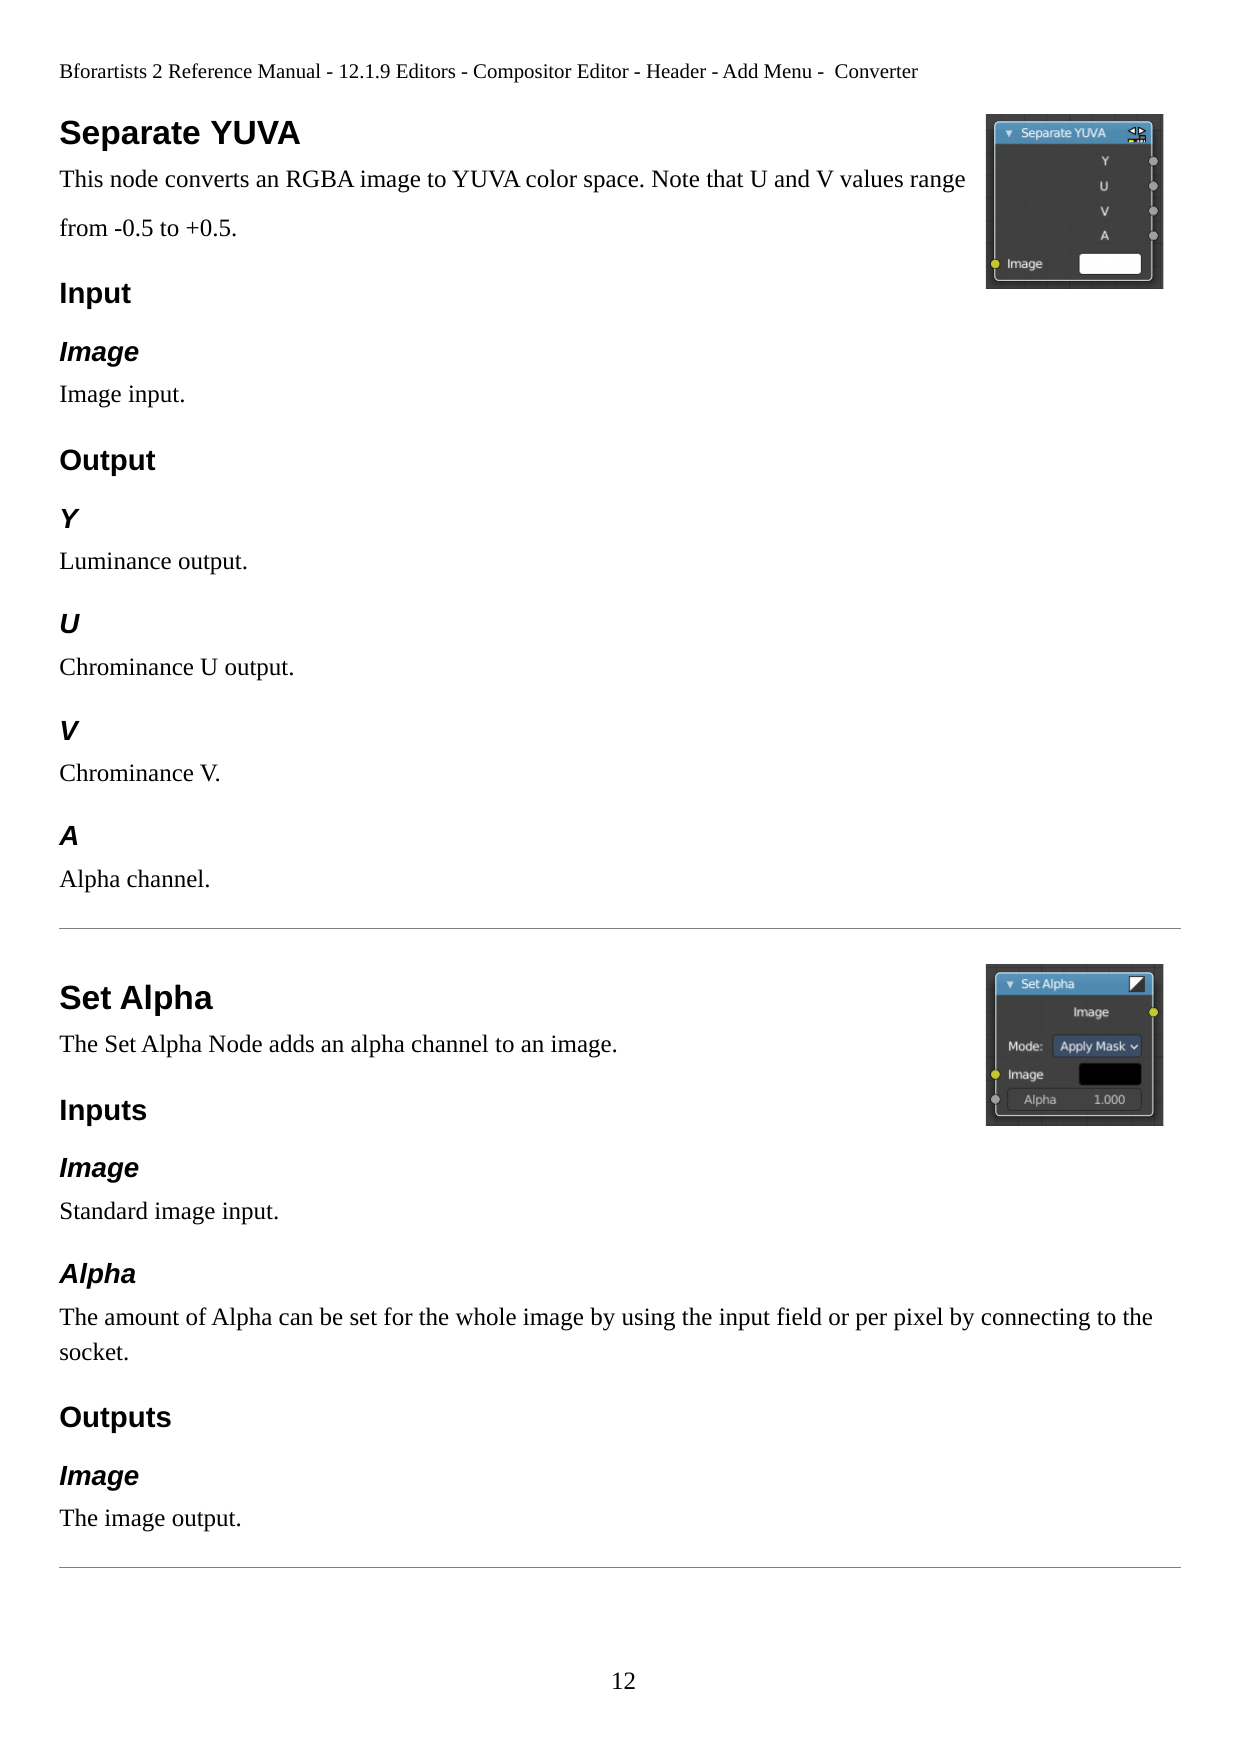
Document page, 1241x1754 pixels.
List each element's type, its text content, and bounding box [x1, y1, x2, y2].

text from -0.5 to +0.5. [59, 213, 985, 242]
subtitle A [59, 820, 1181, 852]
subtitle Image [59, 1152, 1181, 1184]
subtitle Image [59, 335, 1181, 367]
text The amount of Alpha can be set for the whole image by using the input field or per pixel by connecting to the socket. [59, 1302, 1181, 1365]
subtitle Image [59, 1459, 1181, 1491]
subtitle U [59, 608, 1181, 640]
subtitle Separate YUVA [59, 113, 1181, 151]
subtitle Output [59, 443, 1181, 477]
subtitle Inputs [59, 1093, 1181, 1127]
subtitle [1164, 978, 1181, 1017]
text This node converts an RGBA image to YUVA color space. Note that U and V values range [59, 164, 985, 192]
text The image output. [59, 1503, 1181, 1532]
subtitle Outputs [59, 1400, 1181, 1434]
text Alpha channel. [59, 864, 1181, 893]
text Chrominance U output. [59, 652, 1181, 681]
text The Set Alpha Node adds an alpha channel to an image. [59, 1029, 985, 1058]
subtitle Y [59, 502, 1181, 534]
subtitle Set Alpha [59, 978, 985, 1017]
picture [985, 114, 1164, 289]
subtitle Alpha [59, 1258, 1181, 1289]
text Standard image input. [59, 1196, 1181, 1225]
text [1164, 213, 1181, 242]
picture [985, 964, 1164, 1126]
subtitle V [59, 714, 1181, 746]
subtitle Input [59, 276, 1181, 310]
text Luminance output. [59, 546, 1181, 575]
text Chrominance V. [59, 758, 1181, 787]
text Image input. [59, 379, 1181, 408]
